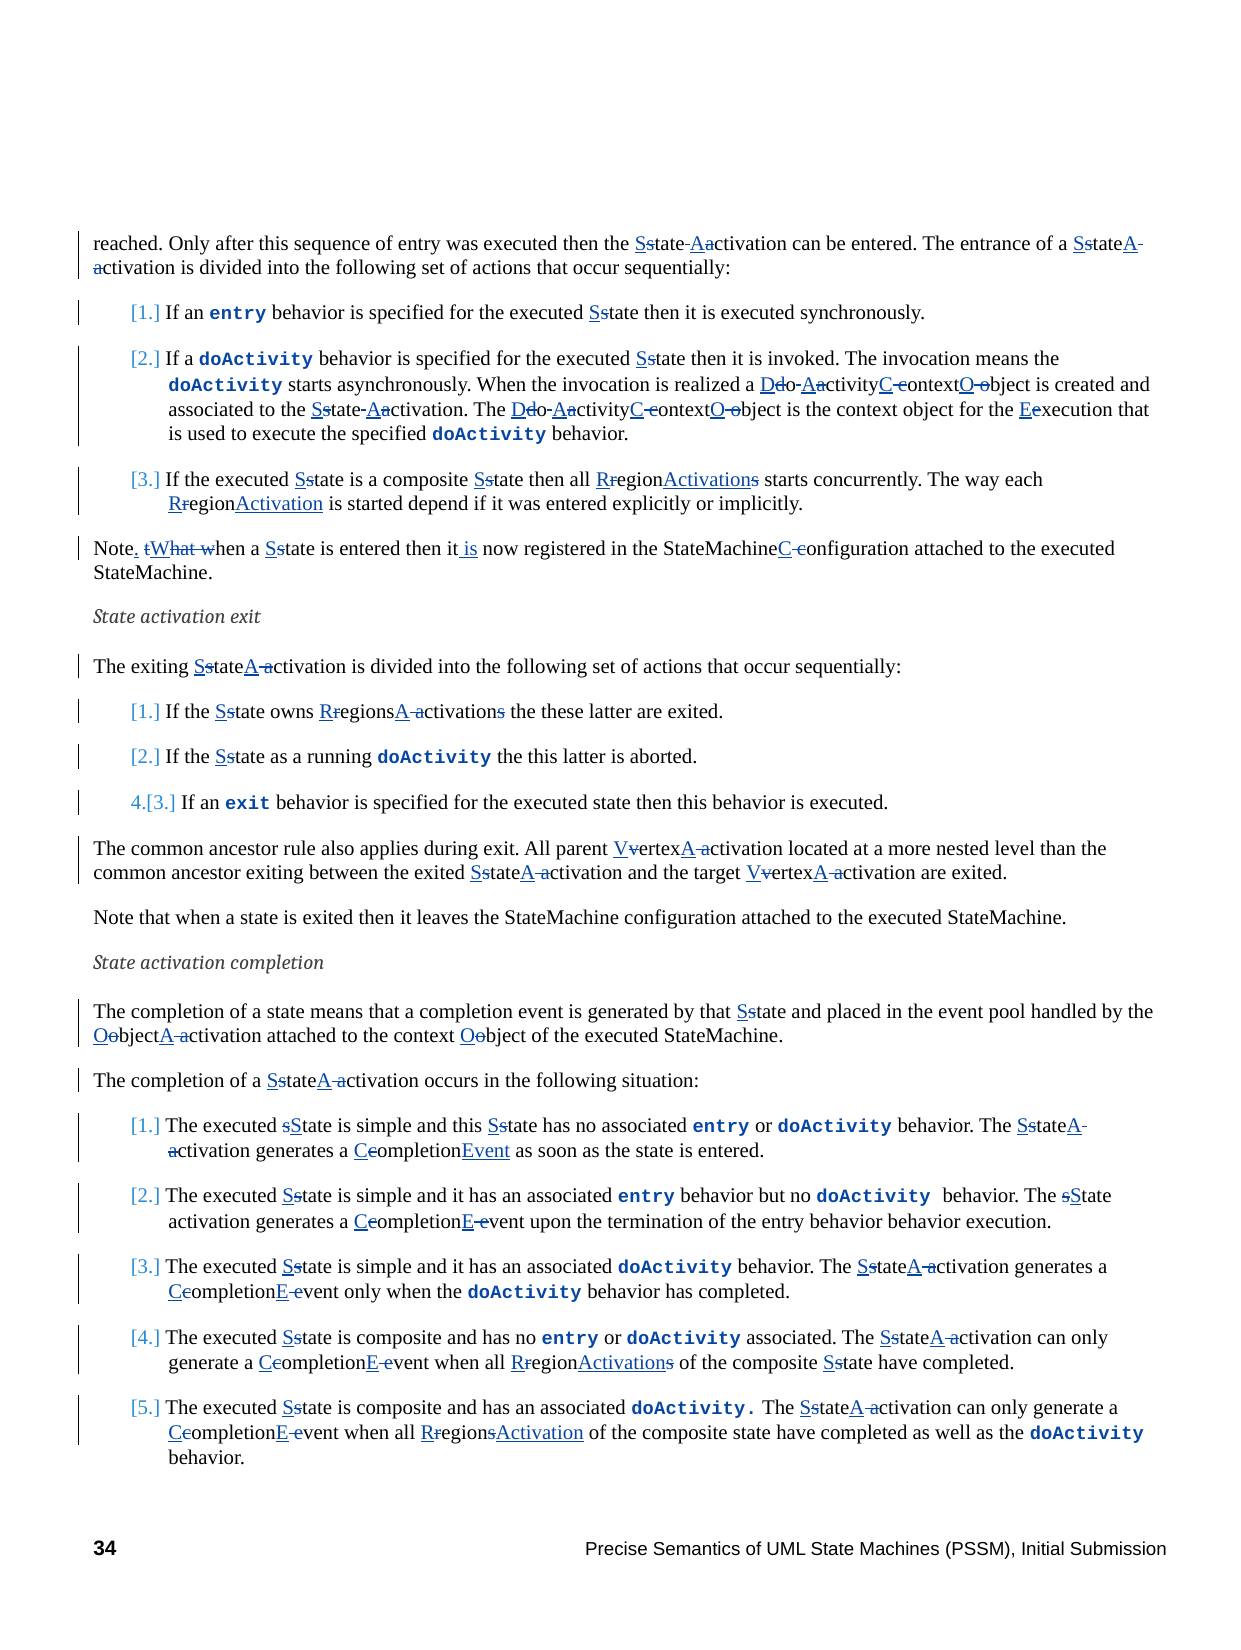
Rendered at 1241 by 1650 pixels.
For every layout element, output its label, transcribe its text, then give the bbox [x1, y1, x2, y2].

list The executed State is simple and it has an associated entry behavior but no doActivity behavior. The State activation generates a CompletionEvent upon the termination of the entry behavior behavior execution. [131, 1183, 1164, 1233]
list If an exit behavior is specified for the executed state then this behavior is executed. [131, 790, 1164, 815]
text Note that when a state is exited then it leaves the StateMachine configuration attached to the executed StateMachine. [93, 905, 1164, 929]
list If the State as a running doActivity the this latter is aborted. [131, 744, 1164, 769]
list The executed State is simple and this State has no associated entry or doActivity behavior. The StateActivation generates a CompletionEvent as soon as the state is entered. [131, 1113, 1164, 1162]
subtitle State activation exit [93, 605, 1164, 629]
list If the State owns RegionsActivation the these latter are exited. [131, 699, 1164, 723]
subtitle State activation completion [93, 950, 1164, 974]
list If an entry behavior is specified for the executed State then it is executed synchronously. [131, 300, 1164, 325]
list If the executed State is a composite State then all RegionActivation starts concurrently. The way each RegionActivation is started depend if it was entered explicitly or implicitly. [131, 467, 1164, 515]
text The completion of a StateActivation occurs in the following situation: [93, 1068, 1164, 1092]
list The executed State is composite and has an associated doActivity. The StateActivation can only generate a CompletionEvent when all RegionActivation of the composite state have completed as well as the doActivity behavior. [131, 1395, 1164, 1469]
text reached. Only after this sequence of entry was executed then the StateActivation can be entered. The entrance of a StateActivation is divided into the following set of actions that occur sequentially: [93, 231, 1164, 279]
list The executed State is composite and has no entry or doActivity associated. The StateActivation can only generate a CompletionEvent when all RegionActivation of the composite State have completed. [131, 1325, 1164, 1374]
text The completion of a state means that a completion event is generated by that State and placed in the event pool handled by the ObjectActivation attached to the context Object of the executed StateMachine. [93, 999, 1164, 1047]
text Note. When a State is entered then it is now registered in the StateMachineConfiguration attached to the executed StateMachine. [93, 536, 1164, 584]
list If a doActivity behavior is specified for the executed State then it is invoked. The invocation means the doActivity starts asynchronously. When the invocation is realized a DoActivityContextObject is created and associated to the StateActivation. The DoActivityContextObject is the context object for the Execution that is used to execute the specified doActivity behavior. [131, 346, 1164, 446]
text The exiting StateActivation is divided into the following set of actions that occur sequentially: [93, 654, 1164, 678]
list The executed State is simple and it has an associated doActivity behavior. The StateActivation generates a CompletionEvent only when the doActivity behavior has completed. [131, 1254, 1164, 1304]
text The common ancestor rule also applies during exit. All parent VertexActivation located at a more nested level than the common ancestor exiting between the exited StateActivation and the target VertexActivation are exited. [93, 836, 1164, 884]
